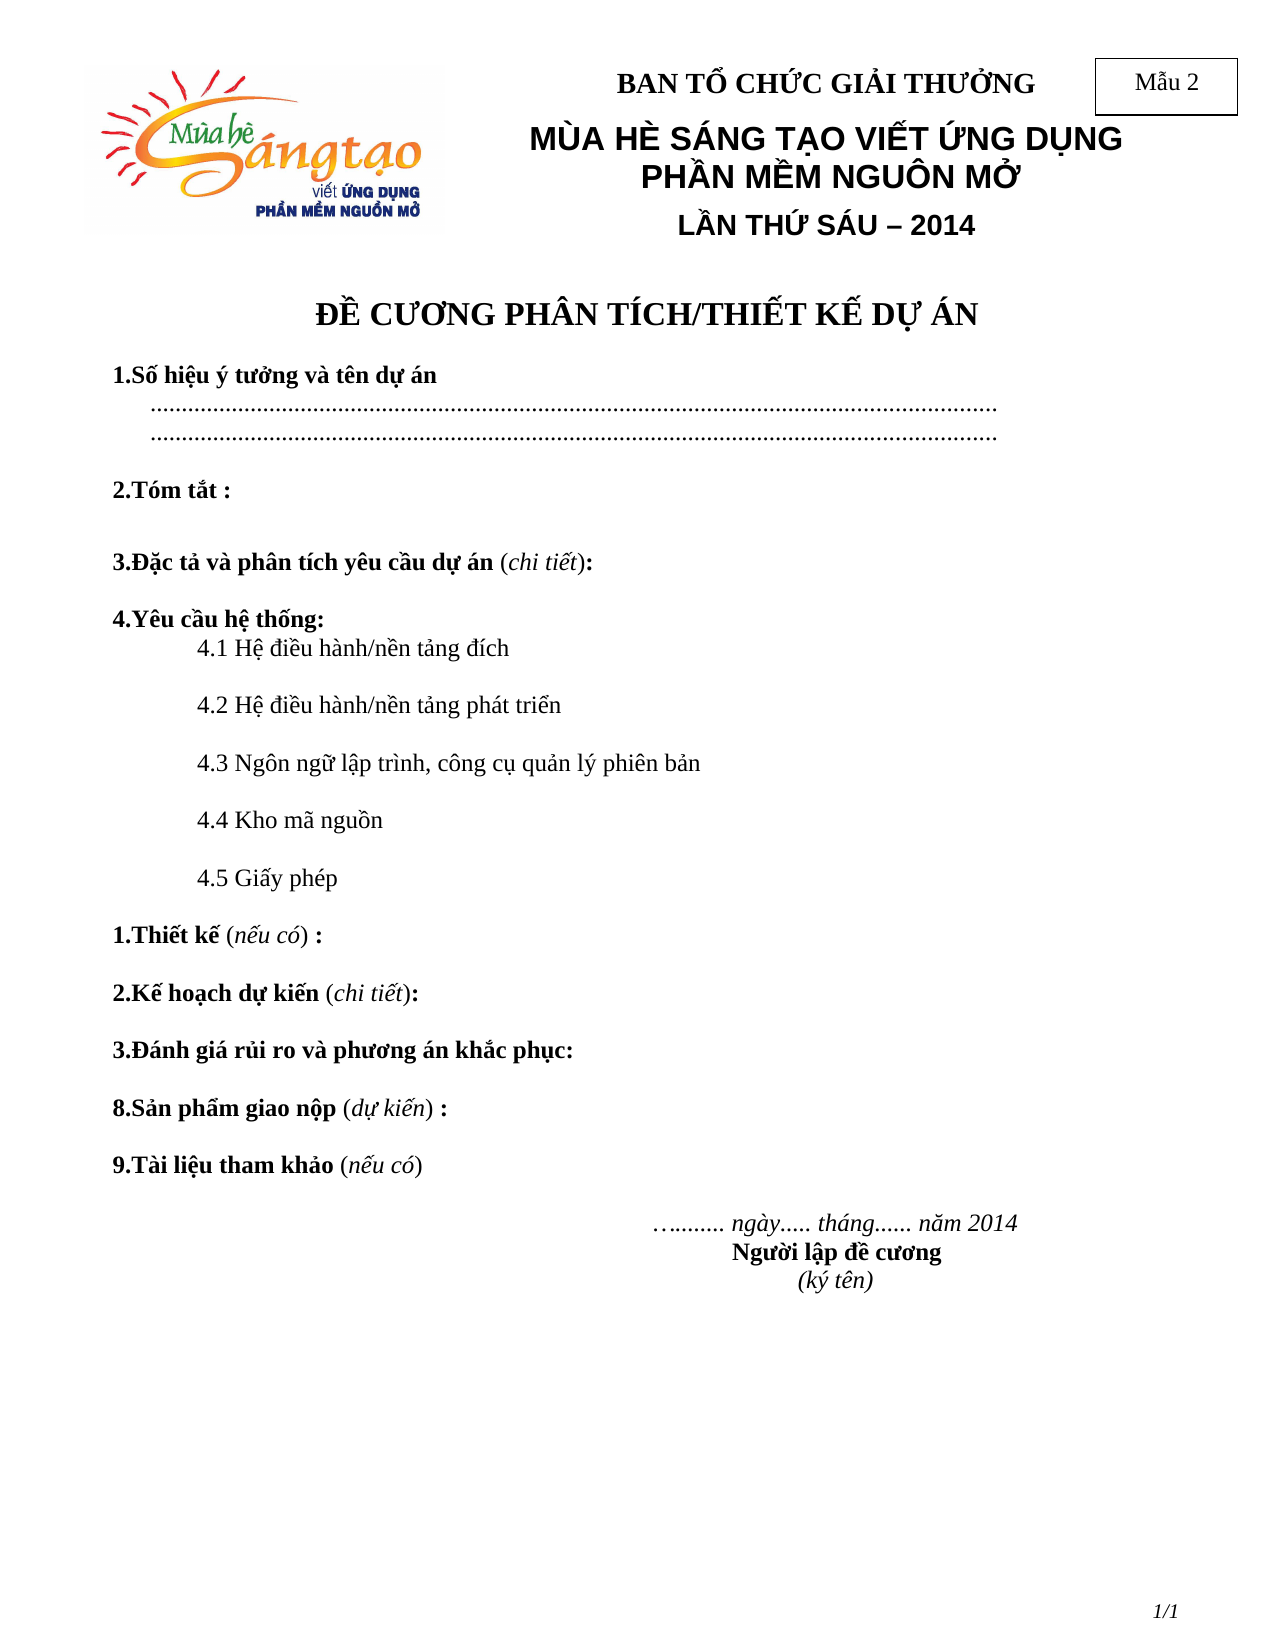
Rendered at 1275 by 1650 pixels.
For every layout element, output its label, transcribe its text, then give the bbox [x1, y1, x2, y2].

list Sản phẩm giao nộp (dự kiến) : [112, 1093, 1181, 1122]
list Yêu cầu hệ thống: [112, 604, 1181, 633]
list Thiết kế (nếu có) : [112, 920, 1181, 949]
list Hệ điều hành/nền tảng đích [197, 633, 1181, 662]
list Đặc tả và phân tích yêu cầu dự án (chi tiết): [112, 547, 1181, 575]
table_header BAN TỔ CHỨC GIẢI THƯỞNG MÙA HÈ SÁNG TẠO VIẾT ỨNG DỤNG PHẦN MỀM NGUÔN MỞ LẦN THỨ SÁU – 2014 [473, 56, 1180, 243]
text ĐỀ CƯƠNG PHÂN TÍCH/THIẾT KẾ DỰ ÁN [112, 294, 1181, 333]
list Hệ điều hành/nền tảng phát triển [197, 690, 1181, 719]
list Tài liệu tham khảo (nếu có) [112, 1150, 1181, 1179]
list Giấy phép [197, 863, 1181, 892]
list Đánh giá rủi ro và phương án khắc phục: [112, 1035, 1181, 1064]
text Người lập đề cương [492, 1237, 1181, 1265]
text (ký tên) [492, 1265, 1181, 1294]
text …........ ngày..... tháng...... năm 2014 [492, 1208, 1181, 1237]
list Kho mã nguồn [197, 805, 1181, 834]
list Tóm tắt : [112, 475, 1181, 503]
list Ngôn ngữ lập trình, công cụ quản lý phiên bản [197, 748, 1181, 777]
table_header [56, 56, 473, 243]
list Kế hoạch dự kiến (chi tiết): [112, 978, 1181, 1007]
picture [84, 65, 445, 235]
list Số hiệu ý tưởng và tên dự án [112, 360, 1181, 388]
